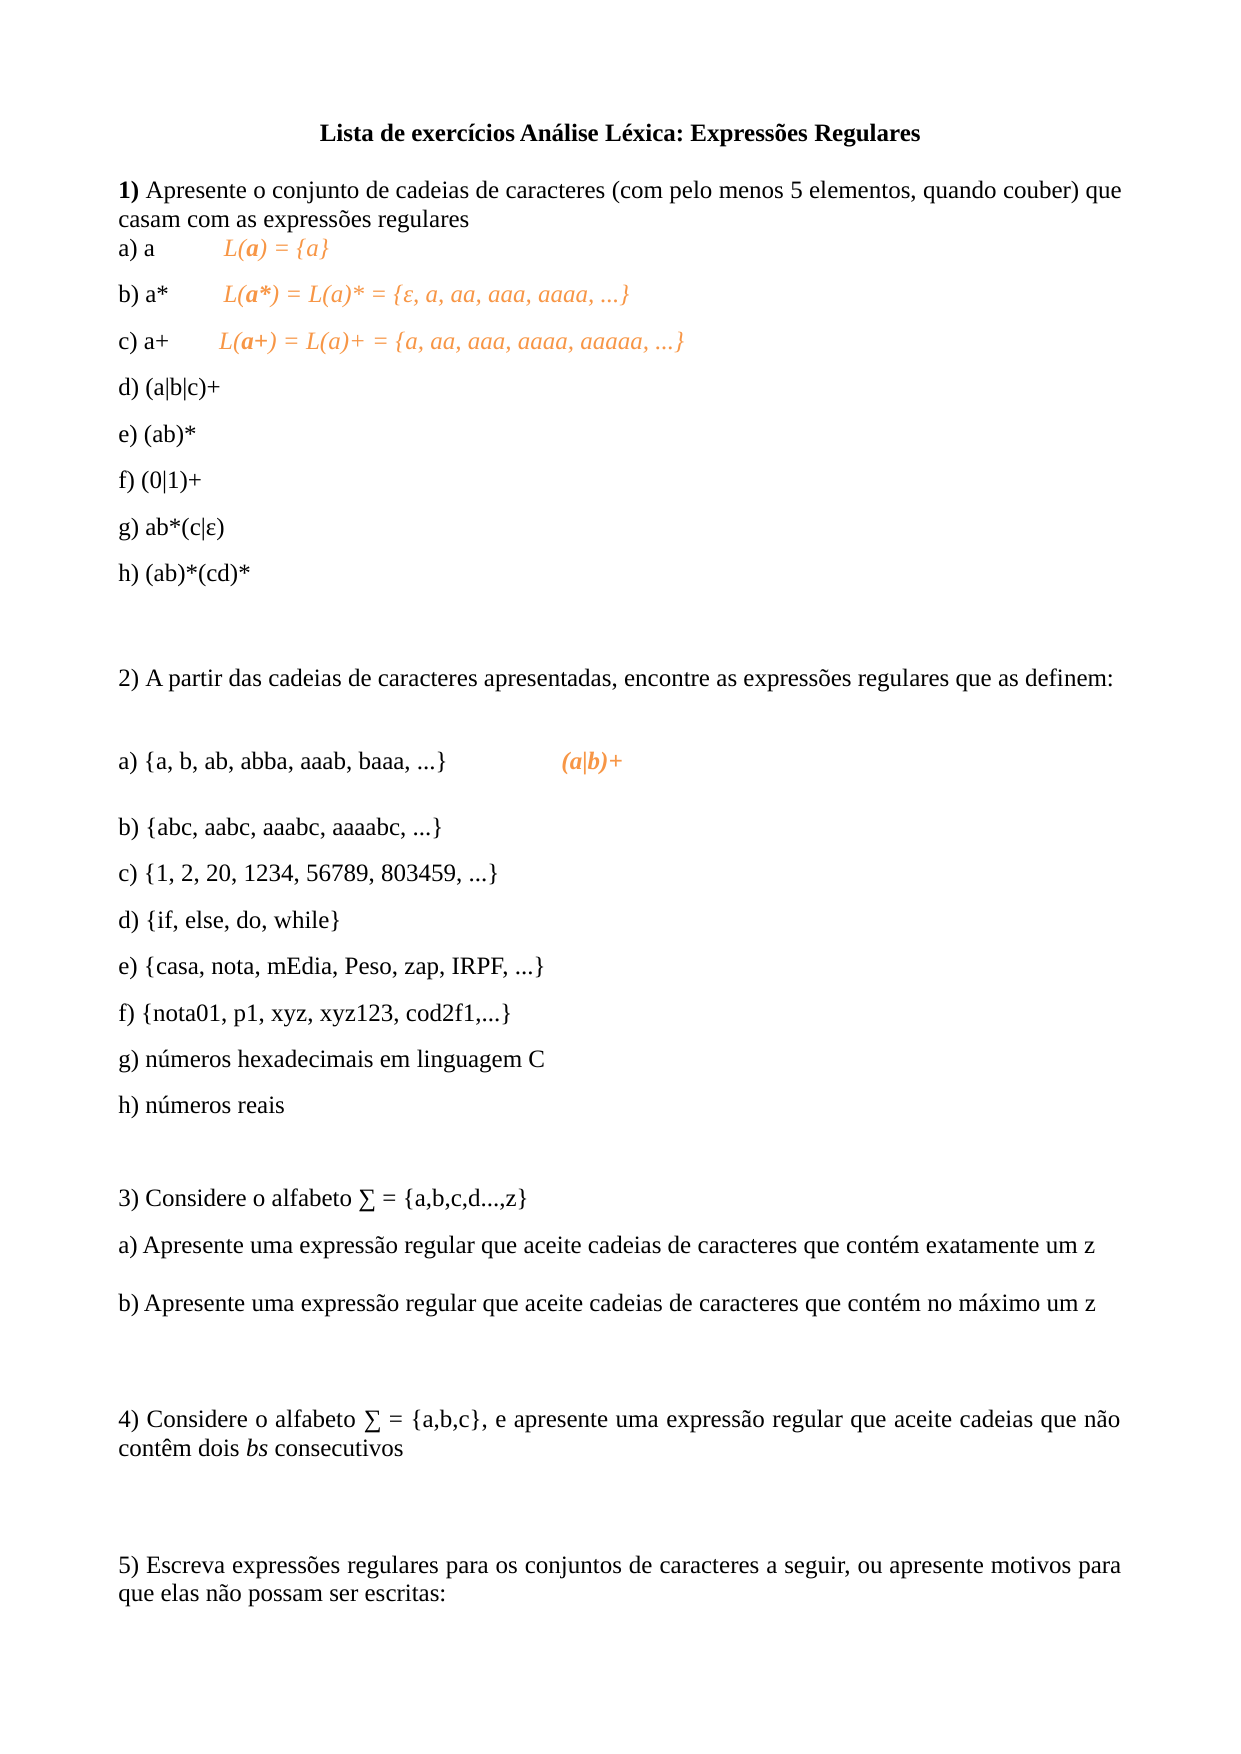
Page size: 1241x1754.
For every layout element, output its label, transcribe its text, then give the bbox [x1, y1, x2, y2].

text a) Apresente uma expressão regular que aceite cadeias de caracteres que contém exatamente um z [118, 1230, 1122, 1259]
text 2) A partir das cadeias de caracteres apresentadas, encontre as expressões regulares que as definem: [118, 663, 1122, 692]
text d) (a|b|c)+ [118, 372, 1122, 401]
text 5) Escreva expressões regulares para os conjuntos de caracteres a seguir, ou apresente motivos para que elas não possam ser escritas: [118, 1550, 1122, 1607]
text e) {casa, nota, mEdia, Peso, zap, IRPF, ...} [118, 951, 1122, 980]
text 4) Considere o alfabeto ∑ = {a,b,c}, e apresente uma expressão regular que aceite cadeias que não contêm dois bs consecutivos [118, 1404, 1122, 1462]
text f) (0|1)+ [118, 465, 1122, 494]
text f) {nota01, p1, xyz, xyz123, cod2f1,...} [118, 998, 1122, 1026]
text c) {1, 2, 20, 1234, 56789, 803459, ...} [118, 858, 1122, 887]
text c) a+ L(a+) = L(a)+ = {a, aa, aaa, aaaa, aaaaa, ...} [118, 326, 1122, 355]
text a) {a, b, ab, abba, aaab, baaa, ...} (a|b)+ [118, 721, 1122, 782]
text a) a L(a) = {a} [118, 233, 1122, 262]
text e) (ab)* [118, 419, 1122, 448]
text h) (ab)*(cd)* [118, 558, 1122, 587]
text Lista de exercícios Análise Léxica: Expressões Regulares [118, 118, 1122, 147]
text 3) Considere o alfabeto ∑ = {a,b,c,d...,z} [118, 1183, 1122, 1212]
text h) números reais [118, 1091, 1122, 1119]
text b) {abc, aabc, aaabc, aaaabc, ...} [118, 812, 1122, 841]
text b) Apresente uma expressão regular que aceite cadeias de caracteres que contém no máximo um z [118, 1288, 1122, 1317]
text 1) Apresente o conjunto de cadeias de caracteres (com pelo menos 5 elementos, quando couber) que casam com as expressões regulares [118, 176, 1122, 233]
text g) ab*(c|ε) [118, 512, 1122, 541]
text d) {if, else, do, while} [118, 905, 1122, 933]
text b) a* L(a*) = L(a)* = {ε, a, aa, aaa, aaaa, ...} [118, 279, 1122, 308]
text g) números hexadecimais em linguagem C [118, 1044, 1122, 1073]
